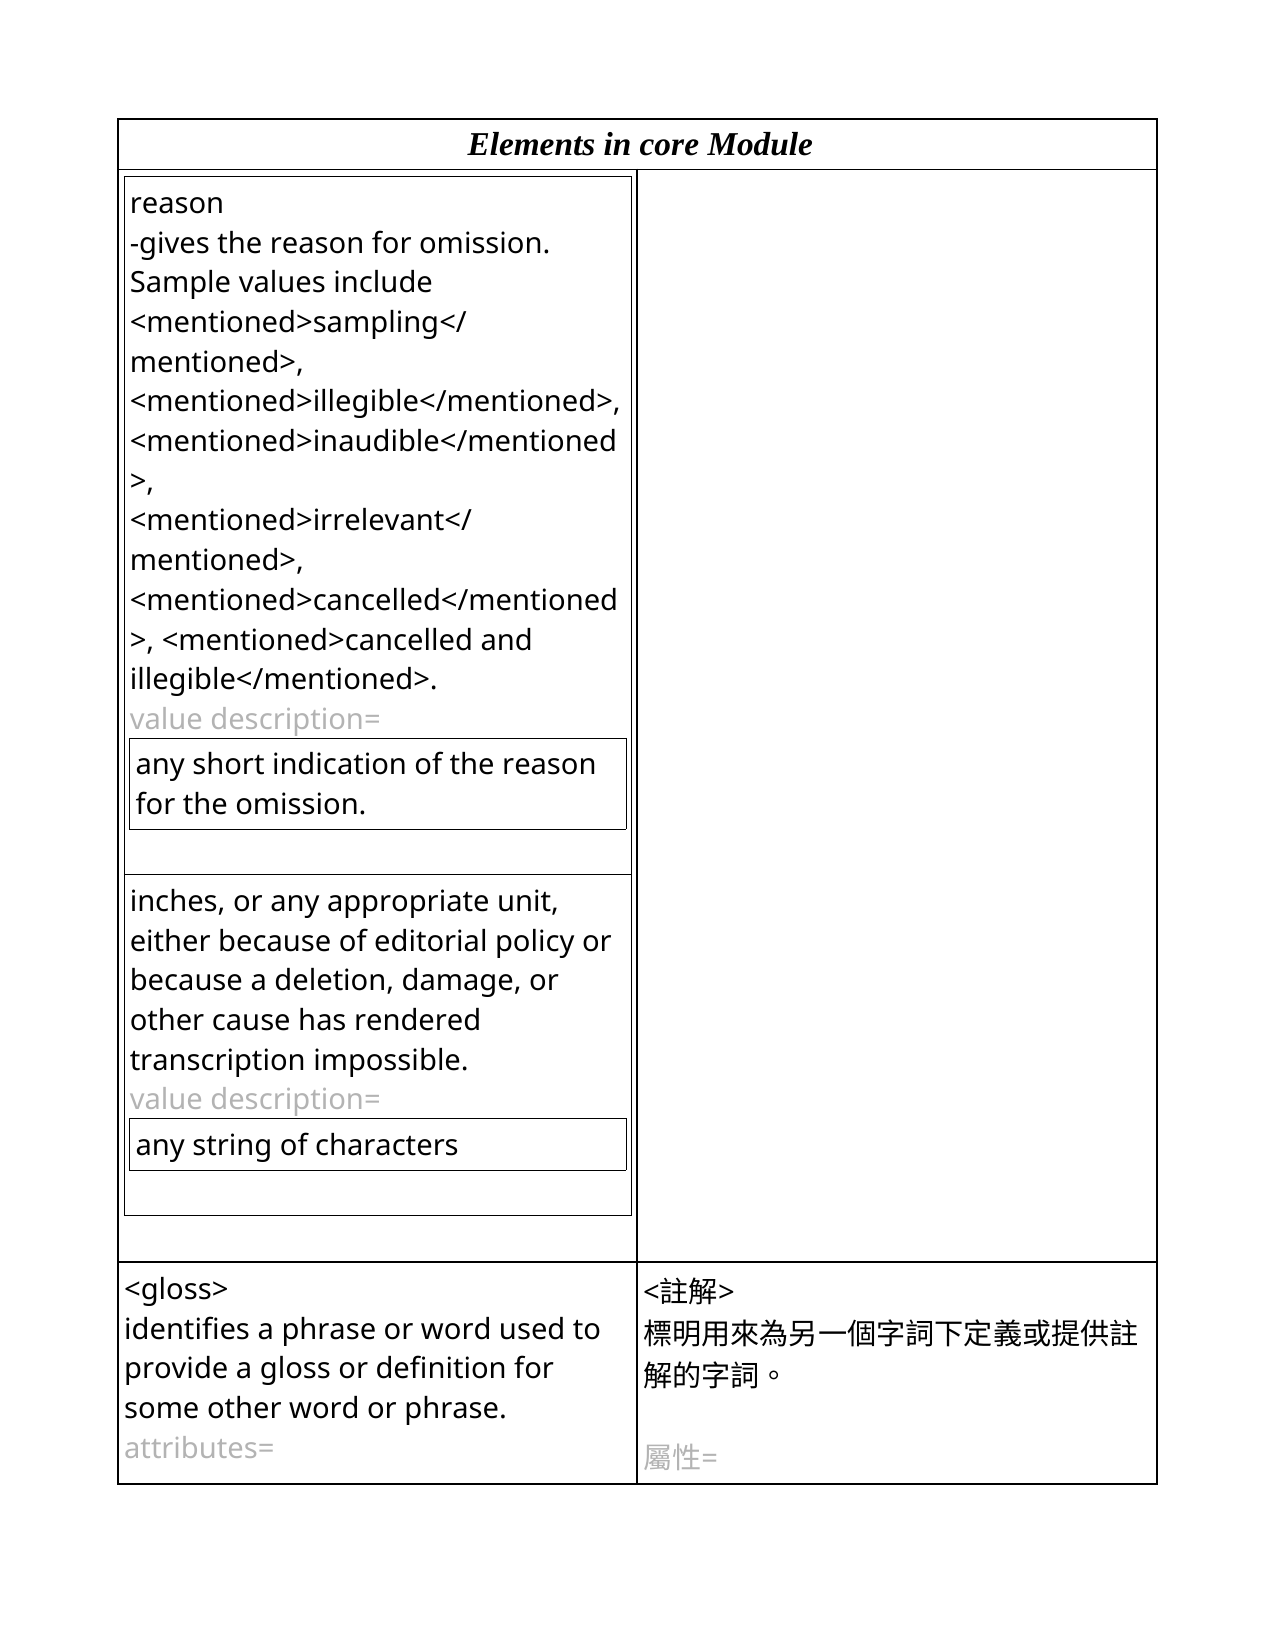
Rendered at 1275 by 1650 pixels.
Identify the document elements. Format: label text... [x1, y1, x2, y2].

table_cell inches, or any appropriate unit, either because of editorial policy or because a deletion, damage, or other cause has rendered transcription impossible. value description= [125, 875, 631, 1215]
table_cell [119, 170, 636, 1261]
table_header Elements in core Module [119, 120, 1156, 168]
table_header any string of characters [130, 1119, 626, 1169]
table_header any short indication of the reason for the omission. [130, 739, 626, 829]
table_cell <gloss> identifies a phrase or word used to provide a gloss or definition for some other word or phrase. attributes= [119, 1263, 636, 1483]
table_cell [638, 170, 1156, 1261]
table_cell <註解> 標明用來為另一個字詞下定義或提供註解的字詞。 屬性= [638, 1263, 1156, 1483]
table_header reason -gives the reason for omission. Sample values include <mentioned>sampling</mentioned>, <mentioned>illegible</mentioned>, <mentioned>inaudible</mentioned>, <mentioned>irrelevant</mentioned>, <mentioned>cancelled</mentioned>, <mentioned>cancelled and illegible</mentioned>. value description= [125, 177, 631, 874]
